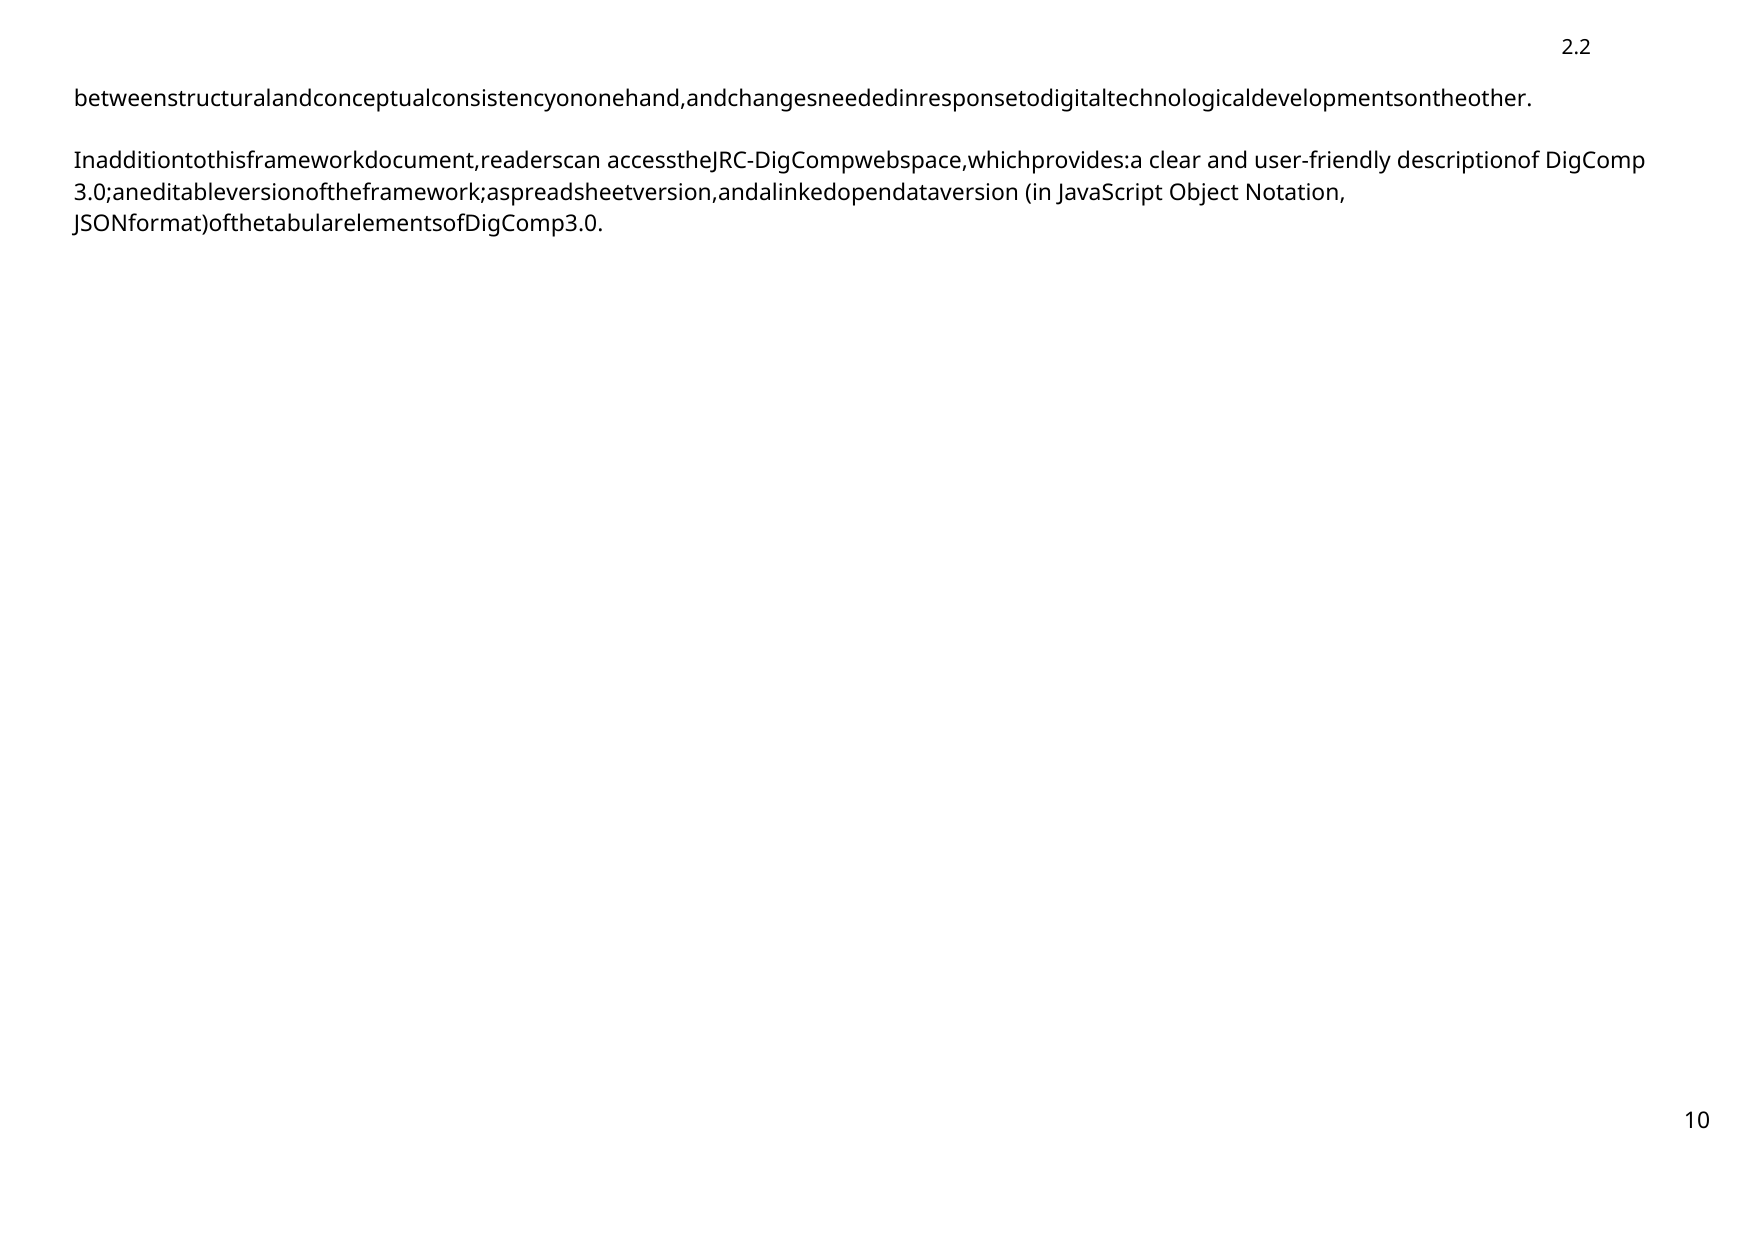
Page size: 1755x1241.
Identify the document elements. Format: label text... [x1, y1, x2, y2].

text Inadditiontothisframeworkdocument,readerscan accesstheJRC-DigCompwebspace,whichprovides:a clear and user-friendly descriptionof DigComp 3.0;aneditableversionoftheframework;aspreadsheetversion,andalinkedopendataversion (in JavaScript Object Notation, JSONformat)ofthetabularelementsofDigComp3.0. [74, 144, 1710, 238]
text betweenstructuralandconceptualconsistencyononehand,andchangesneededinresponsetodigitaltechnologicaldevelopmentsontheother. [74, 82, 1710, 113]
